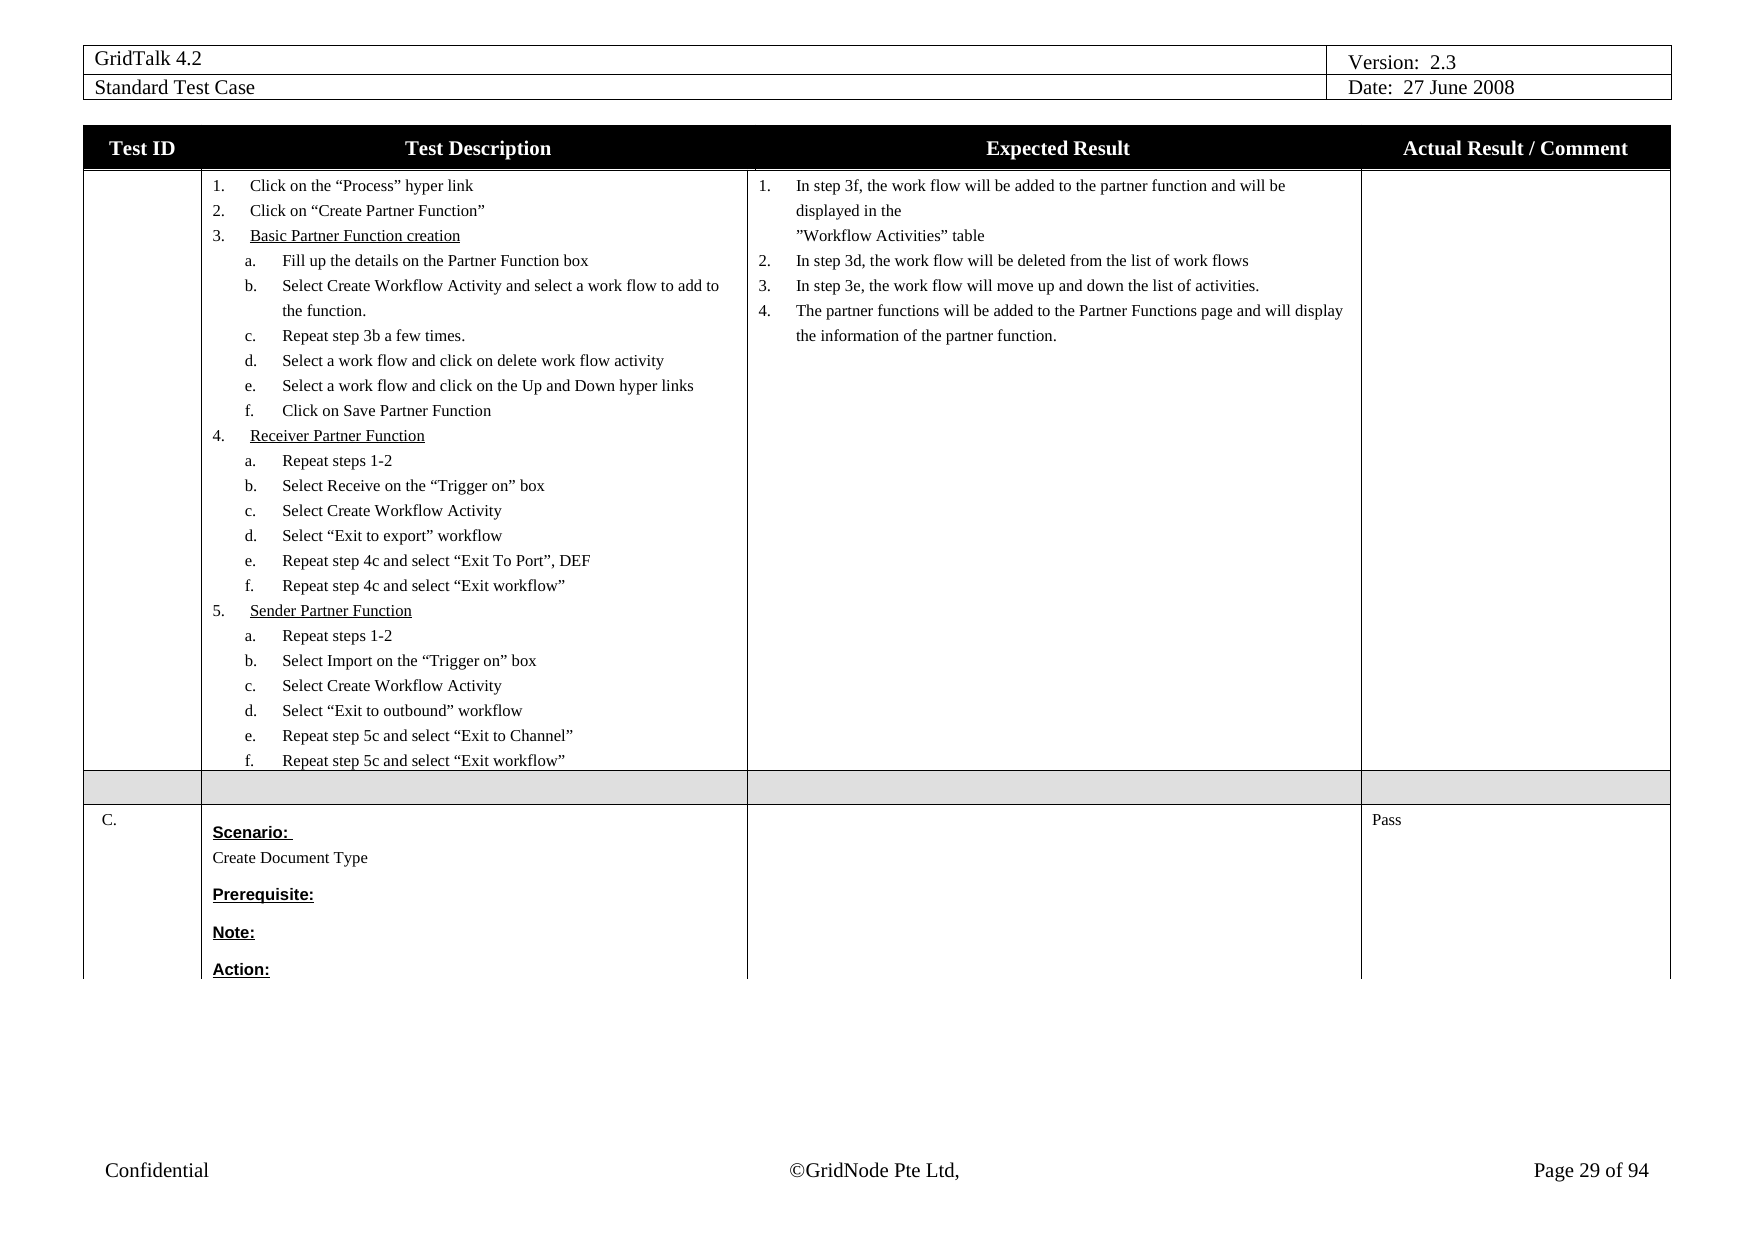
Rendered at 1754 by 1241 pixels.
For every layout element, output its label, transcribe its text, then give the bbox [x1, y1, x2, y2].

table_header Test ID [84, 125, 201, 169]
table_cell Pass [1362, 805, 1670, 979]
table_cell [1362, 171, 1670, 769]
table_cell Click on the “Process” hyper link Click on “Create Partner Function” Basic Partner Function creation Fill up the details on the Partner Function box Select Create Workflow Activity and select a work flow to add to the function. Repeat step 3b a few times. Select a work flow and click on delete work flow activity Select a work flow and click on the Up and Down hyper links Click on Save Partner Function Receiver Partner Function Repeat steps 1-2 Select Receive on the “Trigger on” box Select Create Workflow Activity Select “Exit to export” workflow Repeat step 4c and select “Exit To Port”, DEF Repeat step 4c and select “Exit workflow” Sender Partner Function Repeat steps 1-2 Select Import on the “Trigger on” box Select Create Workflow Activity Select “Exit to outbound” workflow Repeat step 5c and select “Exit to Channel” Repeat step 5c and select “Exit workflow” [202, 171, 747, 769]
table_header Actual Result / Comment [1362, 125, 1670, 169]
table_cell [84, 771, 201, 804]
table_header Expected Result [756, 125, 1361, 169]
table_cell In step 3f, the work flow will be added to the partner function and will be displayed in the ”Workflow Activities” table In step 3d, the work flow will be deleted from the list of work flows In step 3e, the work flow will move up and down the list of activities. The partner functions will be added to the Partner Functions page and will display the information of the partner function. [748, 171, 1361, 769]
table_cell Scenario: Create Document Type Prerequisite: Note: Action: [202, 805, 747, 979]
table_cell [748, 805, 1361, 979]
table_header Test Description [202, 125, 755, 169]
table_cell [202, 771, 747, 804]
table_cell [84, 805, 201, 979]
table_cell [1362, 771, 1670, 804]
table_cell [84, 171, 201, 769]
table_cell [748, 771, 1361, 804]
